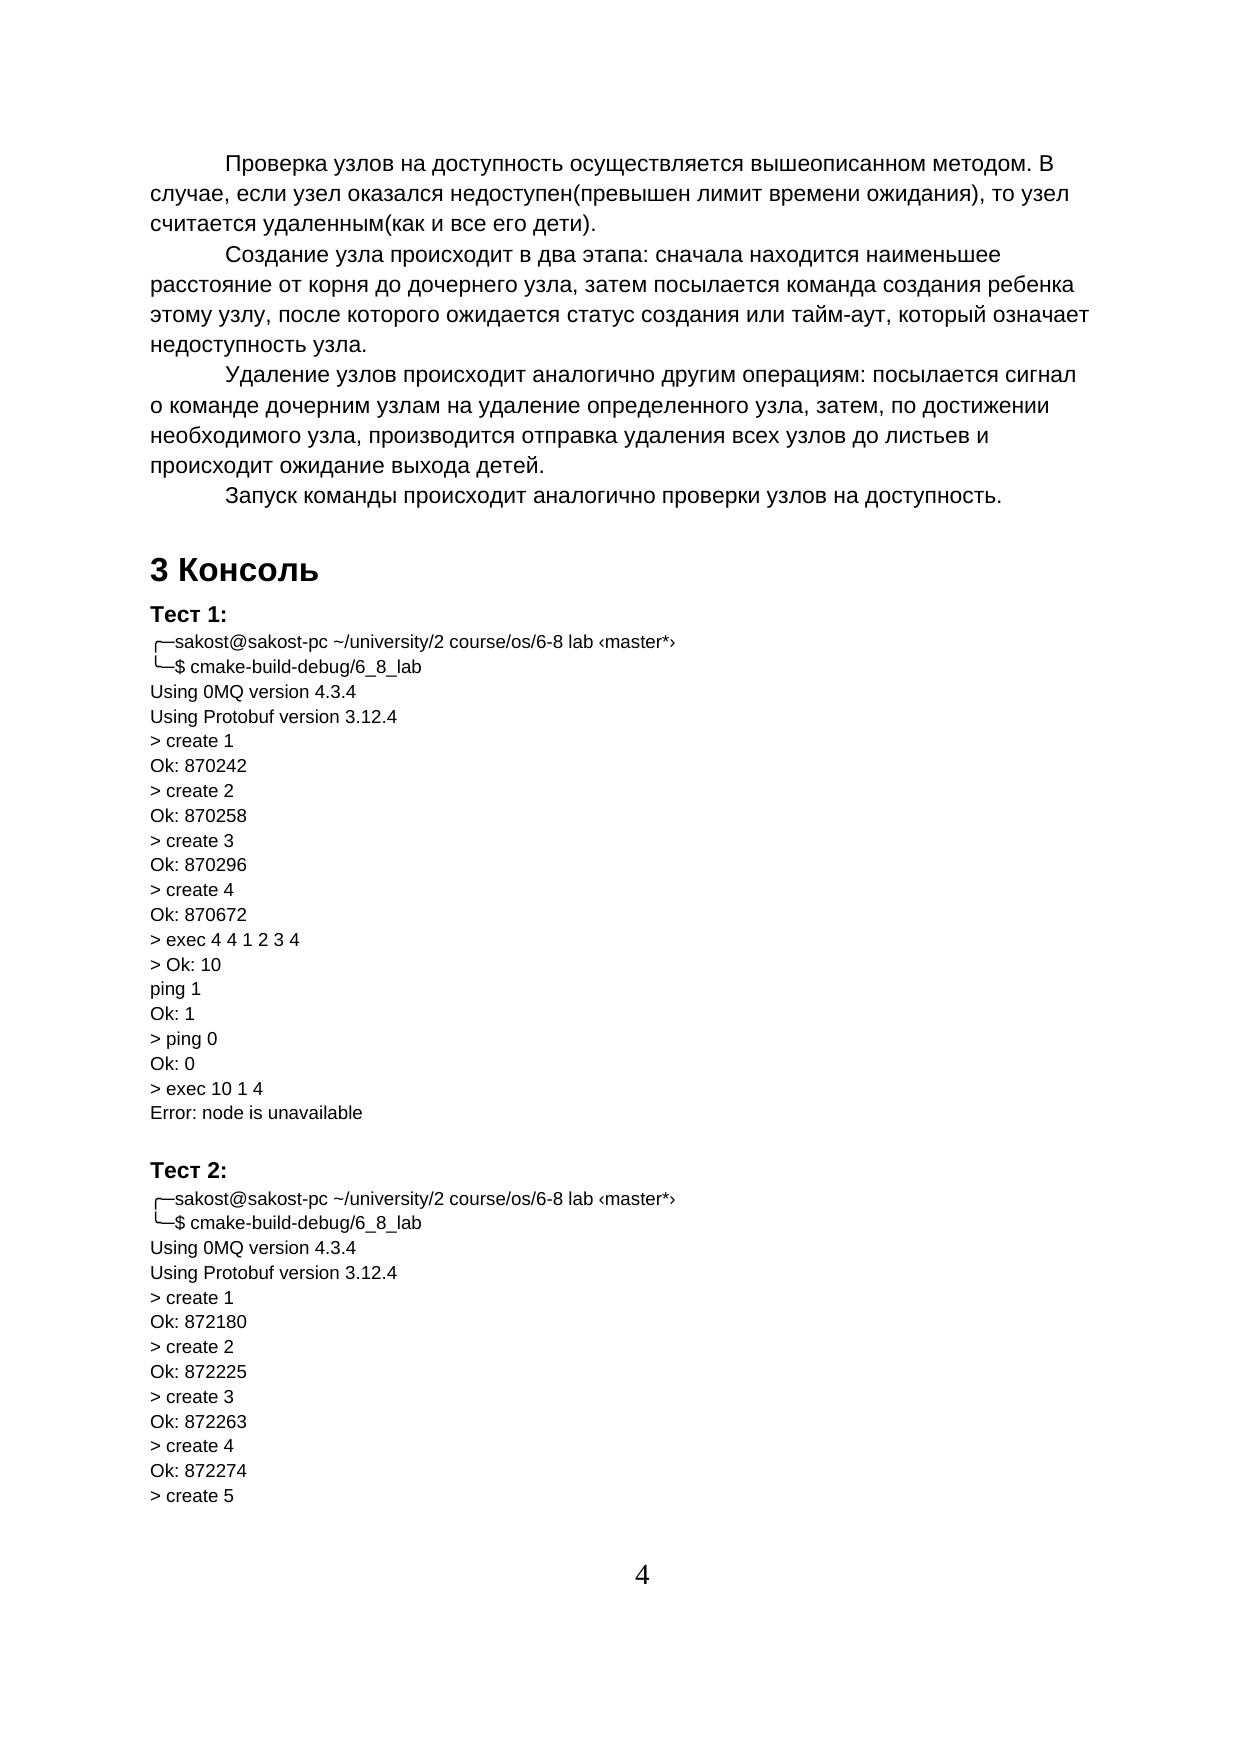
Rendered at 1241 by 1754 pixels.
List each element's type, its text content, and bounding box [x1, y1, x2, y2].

text Ok: 1 [150, 1003, 1091, 1024]
text Using Protobuf version 3.12.4 [150, 706, 1091, 727]
text ╭─sakost@sakost-pc ~/university/2 course/os/6-8 lab ‹master*› [150, 631, 1091, 653]
text > Ok: 10 [150, 953, 1091, 975]
text Удаление узлов происходит аналогично другим операциям: посылается сигнал о команде дочерним узлам на удаление определенного узла, затем, по достижении необходимого узла, производится отправка удаления всех узлов до листьев и происходит ожидание выхода детей. [150, 361, 1091, 478]
text Тест 2: [150, 1157, 1091, 1183]
text > ping 0 [150, 1028, 1091, 1049]
text Ok: 0 [150, 1053, 1091, 1074]
text Проверка узлов на доступность осуществляется вышеописанном методом. В случае, если узел оказался недоступен(превышен лимит времени ожидания), то узел считается удаленным(как и все его дети). [150, 150, 1091, 237]
text Using 0MQ version 4.3.4 [150, 681, 1091, 702]
text > create 5 [150, 1485, 1091, 1506]
text > create 2 [150, 780, 1091, 801]
text ╭─sakost@sakost-pc ~/university/2 course/os/6-8 lab ‹master*› [150, 1187, 1091, 1209]
text > create 3 [150, 1386, 1091, 1407]
text Using 0MQ version 4.3.4 [150, 1237, 1091, 1258]
text Ok: 870258 [150, 805, 1091, 826]
text > create 3 [150, 829, 1091, 851]
text Тест 1: [150, 601, 1091, 627]
text > create 2 [150, 1336, 1091, 1358]
text Запуск команды происходит аналогично проверки узлов на доступность. [150, 482, 1091, 509]
text > create 1 [150, 730, 1091, 752]
text Ok: 872263 [150, 1411, 1091, 1432]
text ╰─$ cmake-build-debug/6_8_lab [150, 656, 1091, 677]
text ╰─$ cmake-build-debug/6_8_lab [150, 1212, 1091, 1234]
subtitle 3 Консоль [150, 550, 1091, 588]
text Ok: 870242 [150, 755, 1091, 777]
text Ok: 870296 [150, 854, 1091, 876]
text > exec 10 1 4 [150, 1077, 1091, 1099]
text Создание узла происходит в два этапа: сначала находится наименьшее расстояние от корня до дочернего узла, затем посылается команда создания ребенка этому узлу, после которого ожидается статус создания или тайм-аут, который означает недоступность узла. [150, 241, 1091, 358]
text ping 1 [150, 978, 1091, 1000]
text > create 1 [150, 1287, 1091, 1308]
text Using Protobuf version 3.12.4 [150, 1262, 1091, 1283]
text > create 4 [150, 879, 1091, 901]
text Ok: 872225 [150, 1361, 1091, 1382]
text > exec 4 4 1 2 3 4 [150, 929, 1091, 950]
text > create 4 [150, 1435, 1091, 1457]
text Ok: 872274 [150, 1460, 1091, 1482]
text Error: node is unavailable [150, 1102, 1091, 1124]
text Ok: 872180 [150, 1311, 1091, 1333]
text Ok: 870672 [150, 904, 1091, 925]
